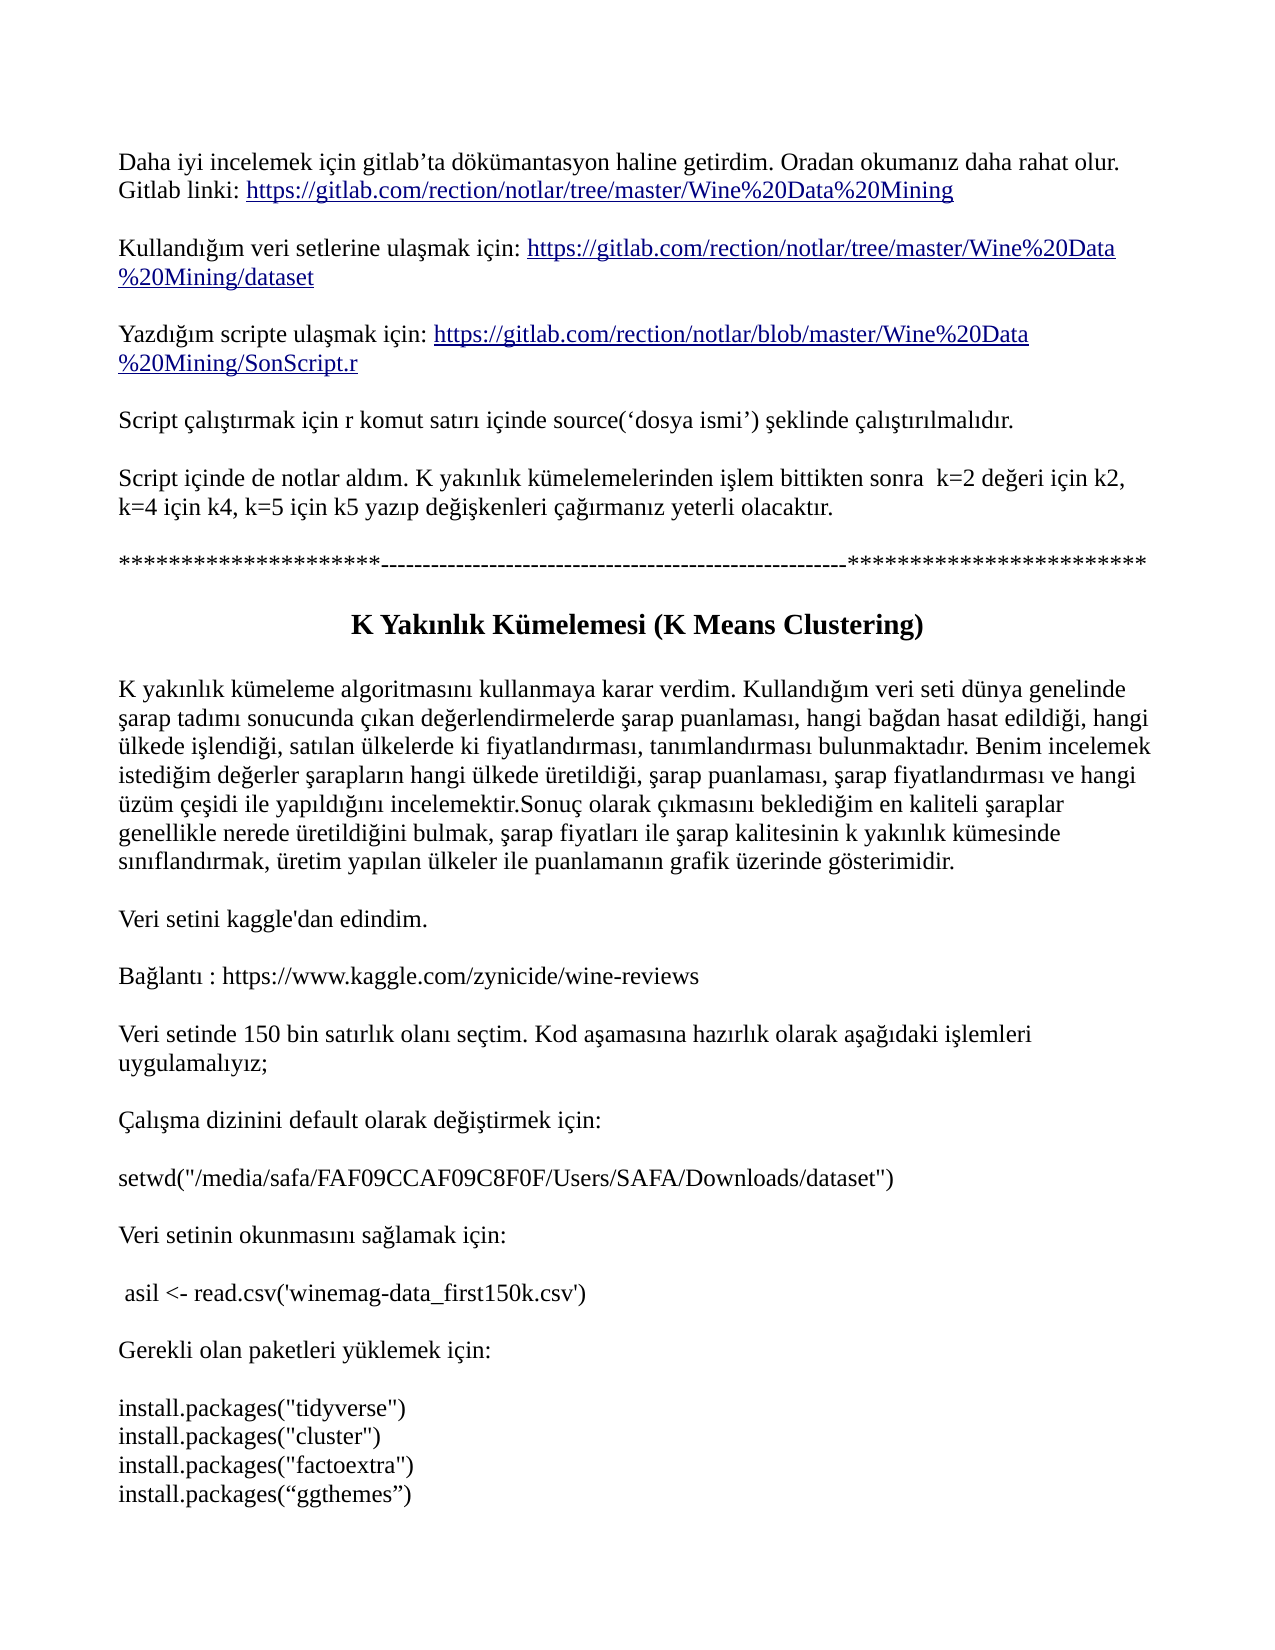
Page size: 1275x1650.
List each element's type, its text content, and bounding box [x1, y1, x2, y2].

text install.packages("factoextra") [118, 1450, 1157, 1479]
text K Yakınlık Kümelemesi (K Means Clustering) [118, 607, 1157, 640]
text *********************--------------------------------------------------------************************ [118, 549, 1157, 578]
text Kullandığım veri setlerine ulaşmak için: https://gitlab.com/rection/notlar/tree/master/Wine%20Data%20Mining/dataset [118, 233, 1157, 291]
text install.packages("cluster") [118, 1421, 1157, 1450]
text Veri setini kaggle'dan edindim. [118, 904, 1157, 933]
text Script çalıştırmak için r komut satırı içinde source(‘dosya ismi’) şeklinde çalıştırılmalıdır. [118, 406, 1157, 434]
text Yazdığım scripte ulaşmak için: https://gitlab.com/rection/notlar/blob/master/Wine%20Data%20Mining/SonScript.r [118, 319, 1157, 377]
text Çalışma dizinini default olarak değiştirmek için: [118, 1105, 1157, 1134]
text install.packages(“ggthemes”) [118, 1479, 1157, 1508]
text setwd("/media/safa/FAF09CCAF09C8F0F/Users/SAFA/Downloads/dataset") [118, 1163, 1157, 1191]
text asil <- read.csv('winemag-data_first150k.csv') [118, 1278, 1157, 1306]
text Veri setinin okunmasını sağlamak için: [118, 1220, 1157, 1249]
text Script içinde de notlar aldım. K yakınlık kümelemelerinden işlem bittikten sonra k=2 değeri için k2, k=4 için k4, k=5 için k5 yazıp değişkenleri çağırmanız yeterli olacaktır. [118, 463, 1157, 521]
text Daha iyi incelemek için gitlab’ta dökümantasyon haline getirdim. Oradan okumanız daha rahat olur. Gitlab linki: https://gitlab.com/rection/notlar/tree/master/Wine%20Data%20Mining [118, 147, 1157, 204]
text Gerekli olan paketleri yüklemek için: [118, 1335, 1157, 1364]
text Bağlantı : https://www.kaggle.com/zynicide/wine-reviews [118, 961, 1157, 990]
text Veri setinde 150 bin satırlık olanı seçtim. Kod aşamasına hazırlık olarak aşağıdaki işlemleri uygulamalıyız; [118, 1019, 1157, 1076]
text install.packages("tidyverse") [118, 1393, 1157, 1421]
text K yakınlık kümeleme algoritmasını kullanmaya karar verdim. Kullandığım veri seti dünya genelinde şarap tadımı sonucunda çıkan değerlendirmelerde şarap puanlaması, hangi bağdan hasat edildiği, hangi ülkede işlendiği, satılan ülkelerde ki fiyatlandırması, tanımlandırması bulunmaktadır. Benim incelemek istediğim değerler şarapların hangi ülkede üretildiği, şarap puanlaması, şarap fiyatlandırması ve hangi üzüm çeşidi ile yapıldığını incelemektir.Sonuç olarak çıkmasını beklediğim en kaliteli şaraplar genellikle nerede üretildiğini bulmak, şarap fiyatları ile şarap kalitesinin k yakınlık kümesinde sınıflandırmak, üretim yapılan ülkeler ile puanlamanın grafik üzerinde gösterimidir. [118, 674, 1157, 875]
